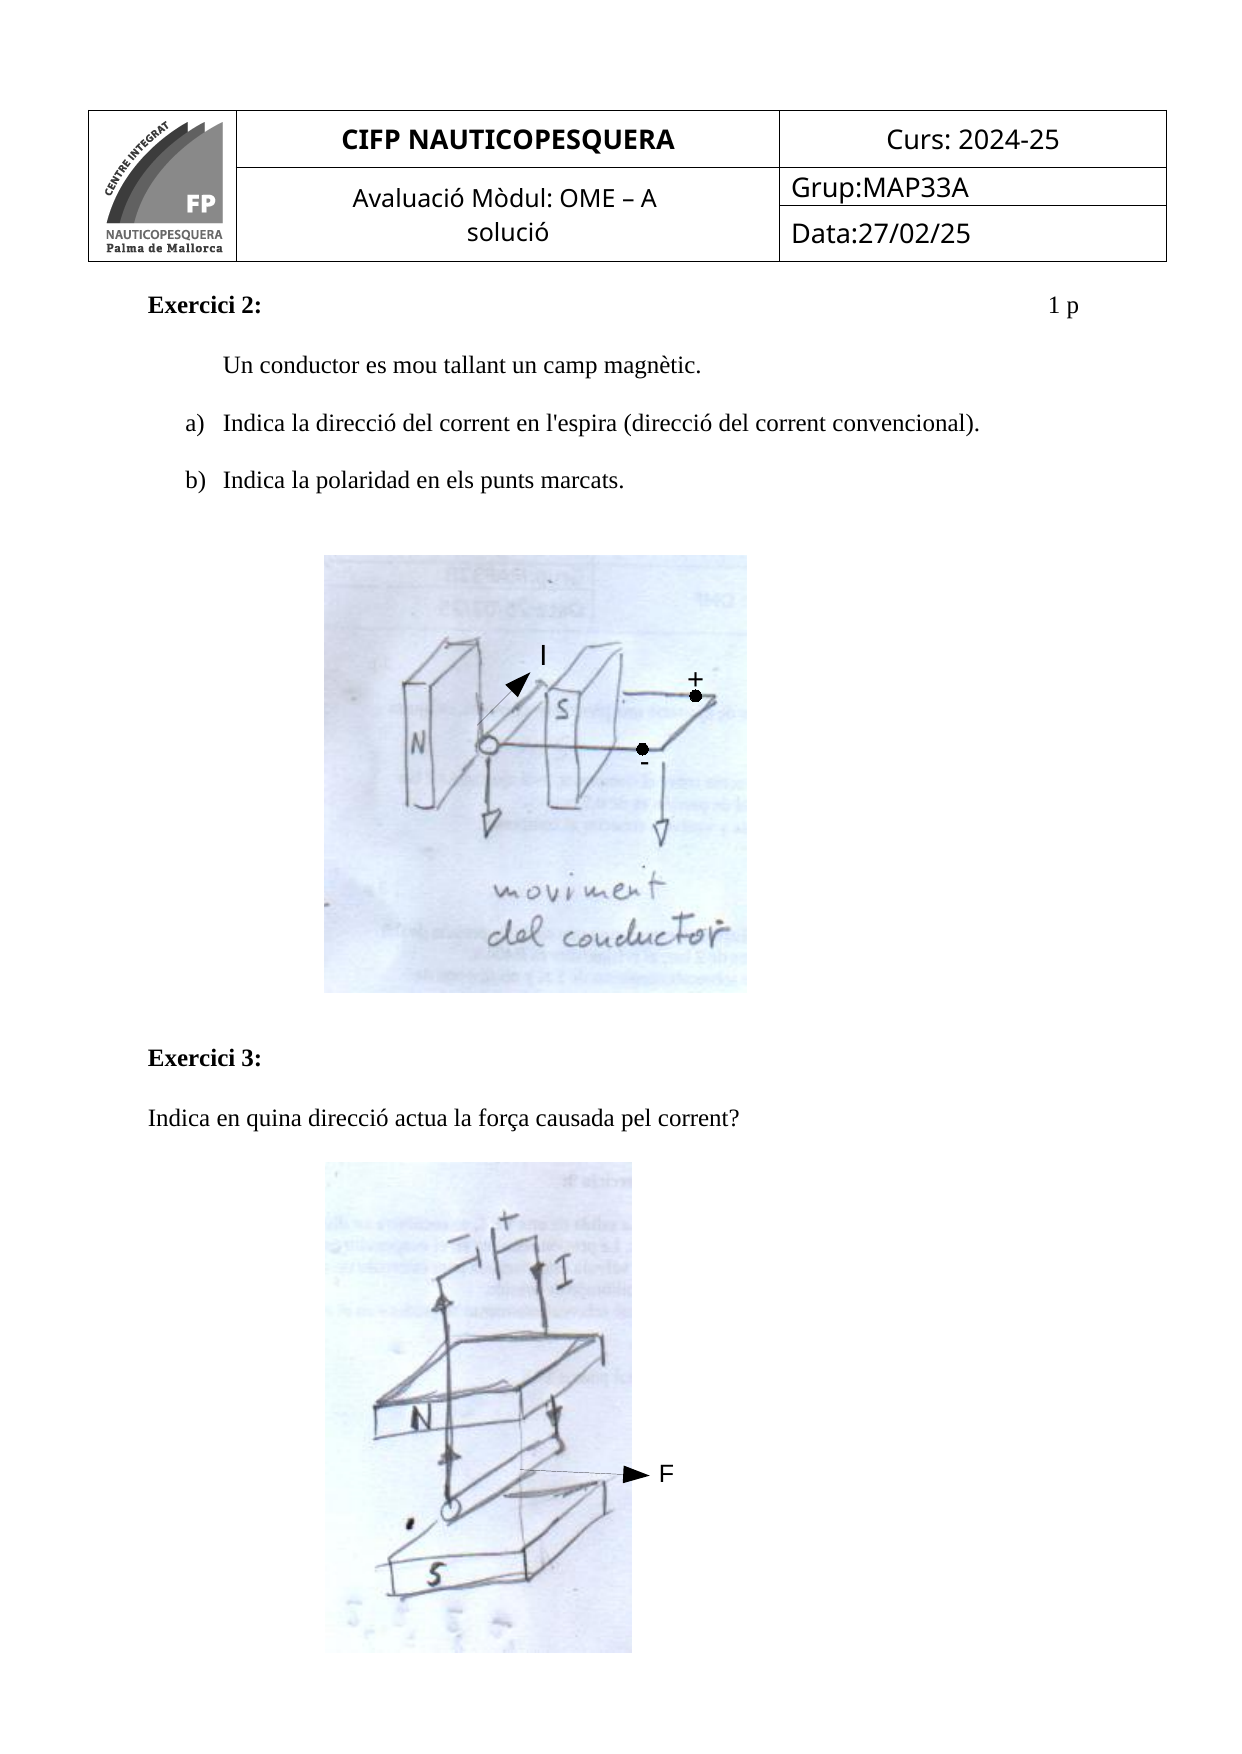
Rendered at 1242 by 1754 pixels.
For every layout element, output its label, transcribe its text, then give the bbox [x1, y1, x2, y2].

picture [100, 111, 229, 260]
picture [325, 1162, 632, 1653]
text Exercici 2: 1 p [148, 290, 1094, 319]
list Un conductor es mou tallant un camp magnètic. [185, 350, 1094, 379]
list Indica la polaridad en els punts marcats. [185, 465, 1094, 494]
text Indica en quina direcció actua la força causada pel corrent? [148, 1103, 1094, 1132]
text Exercici 3: [148, 1043, 1094, 1072]
list Indica la direcció del corrent en l'espira (direcció del corrent convencional). [185, 408, 1094, 437]
picture [324, 555, 747, 993]
